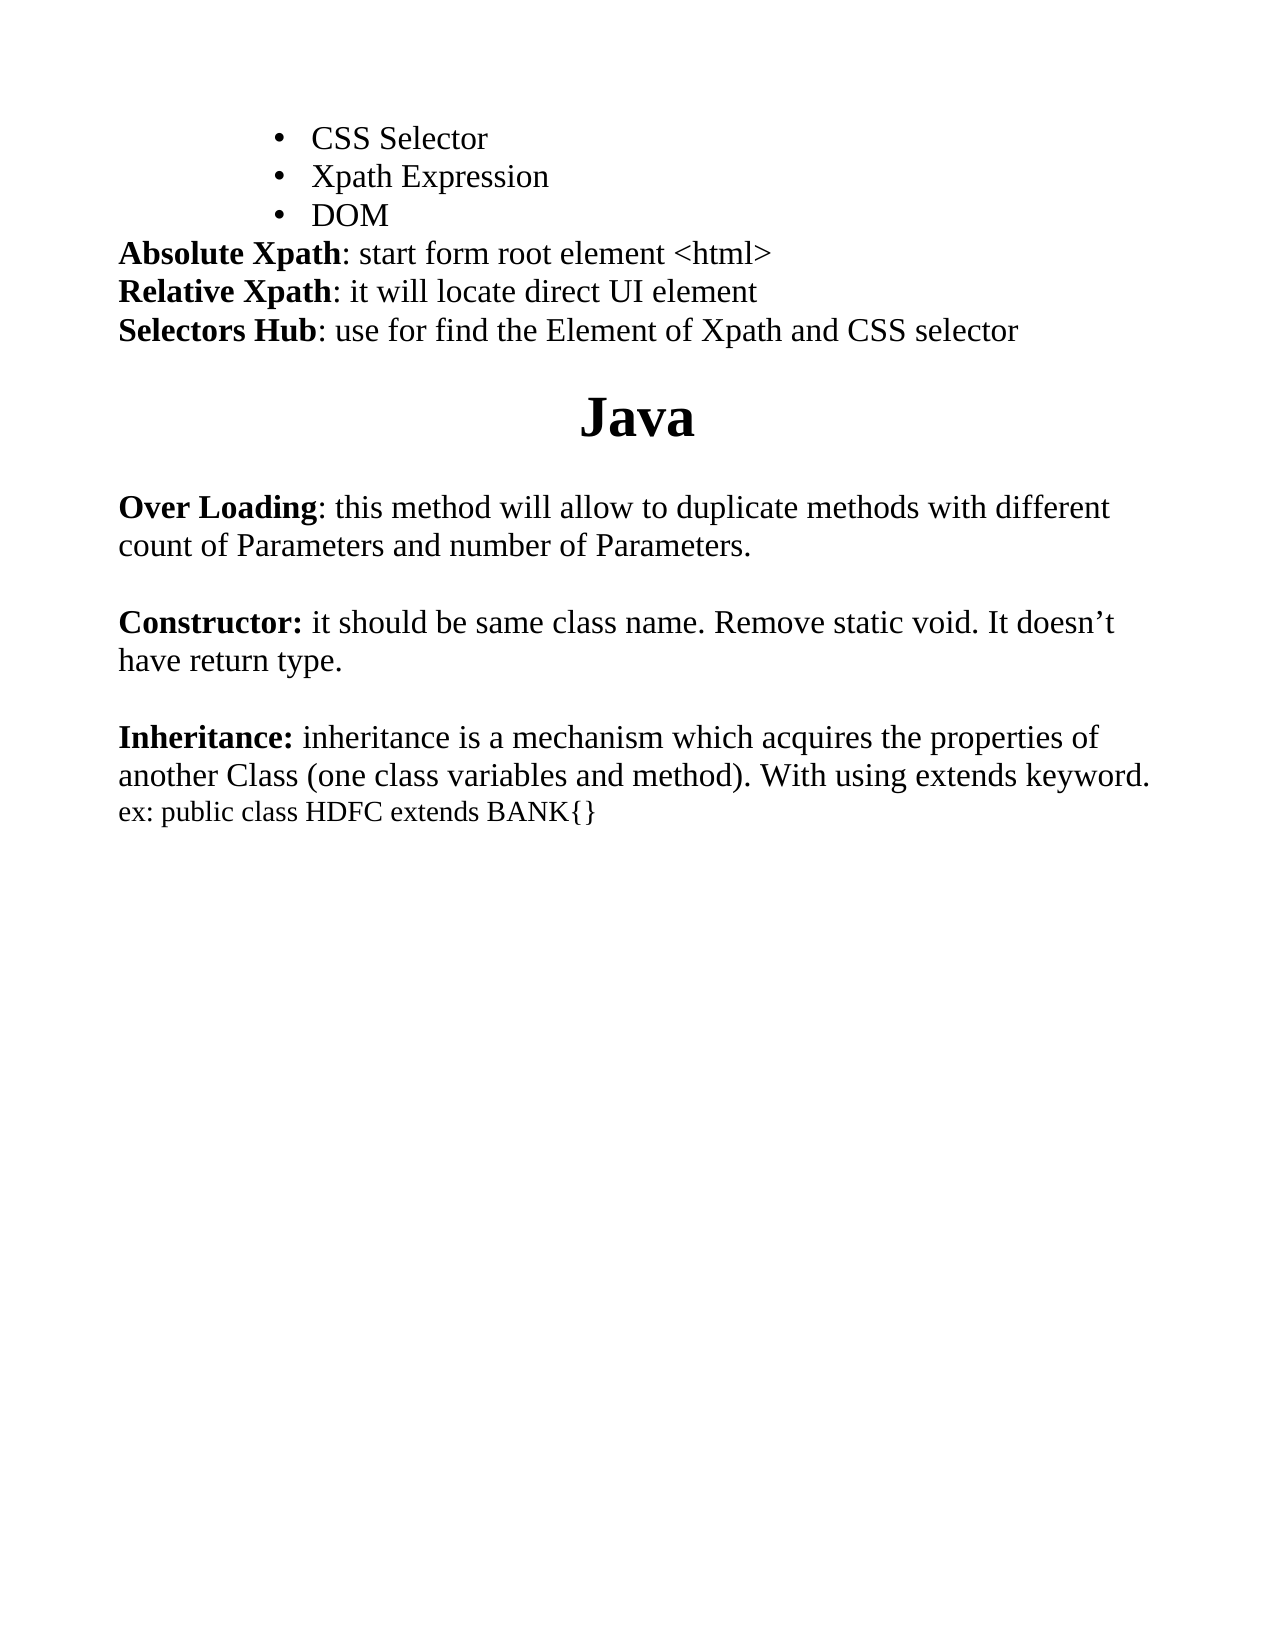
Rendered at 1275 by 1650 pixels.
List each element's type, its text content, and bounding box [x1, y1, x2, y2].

list Xpath Expression [274, 156, 1157, 195]
text ex: public class HDFC extends BANK{} [118, 794, 1157, 827]
text Absolute Xpath: start form root element <html> [118, 233, 1157, 271]
text Relative Xpath: it will locate direct UI element [118, 271, 1157, 310]
list CSS Selector [274, 118, 1157, 156]
text Java [118, 382, 1157, 449]
text Inheritance: inheritance is a mechanism which acquires the properties of another Class (one class variables and method). With using extends keyword. [118, 717, 1157, 794]
text Constructor: it should be same class name. Remove static void. It doesn’t have return type. [118, 602, 1157, 679]
text Over Loading: this method will allow to duplicate methods with different count of Parameters and number of Parameters. [118, 487, 1157, 564]
list DOM [274, 195, 1157, 233]
text Selectors Hub: use for find the Element of Xpath and CSS selector [118, 310, 1157, 348]
